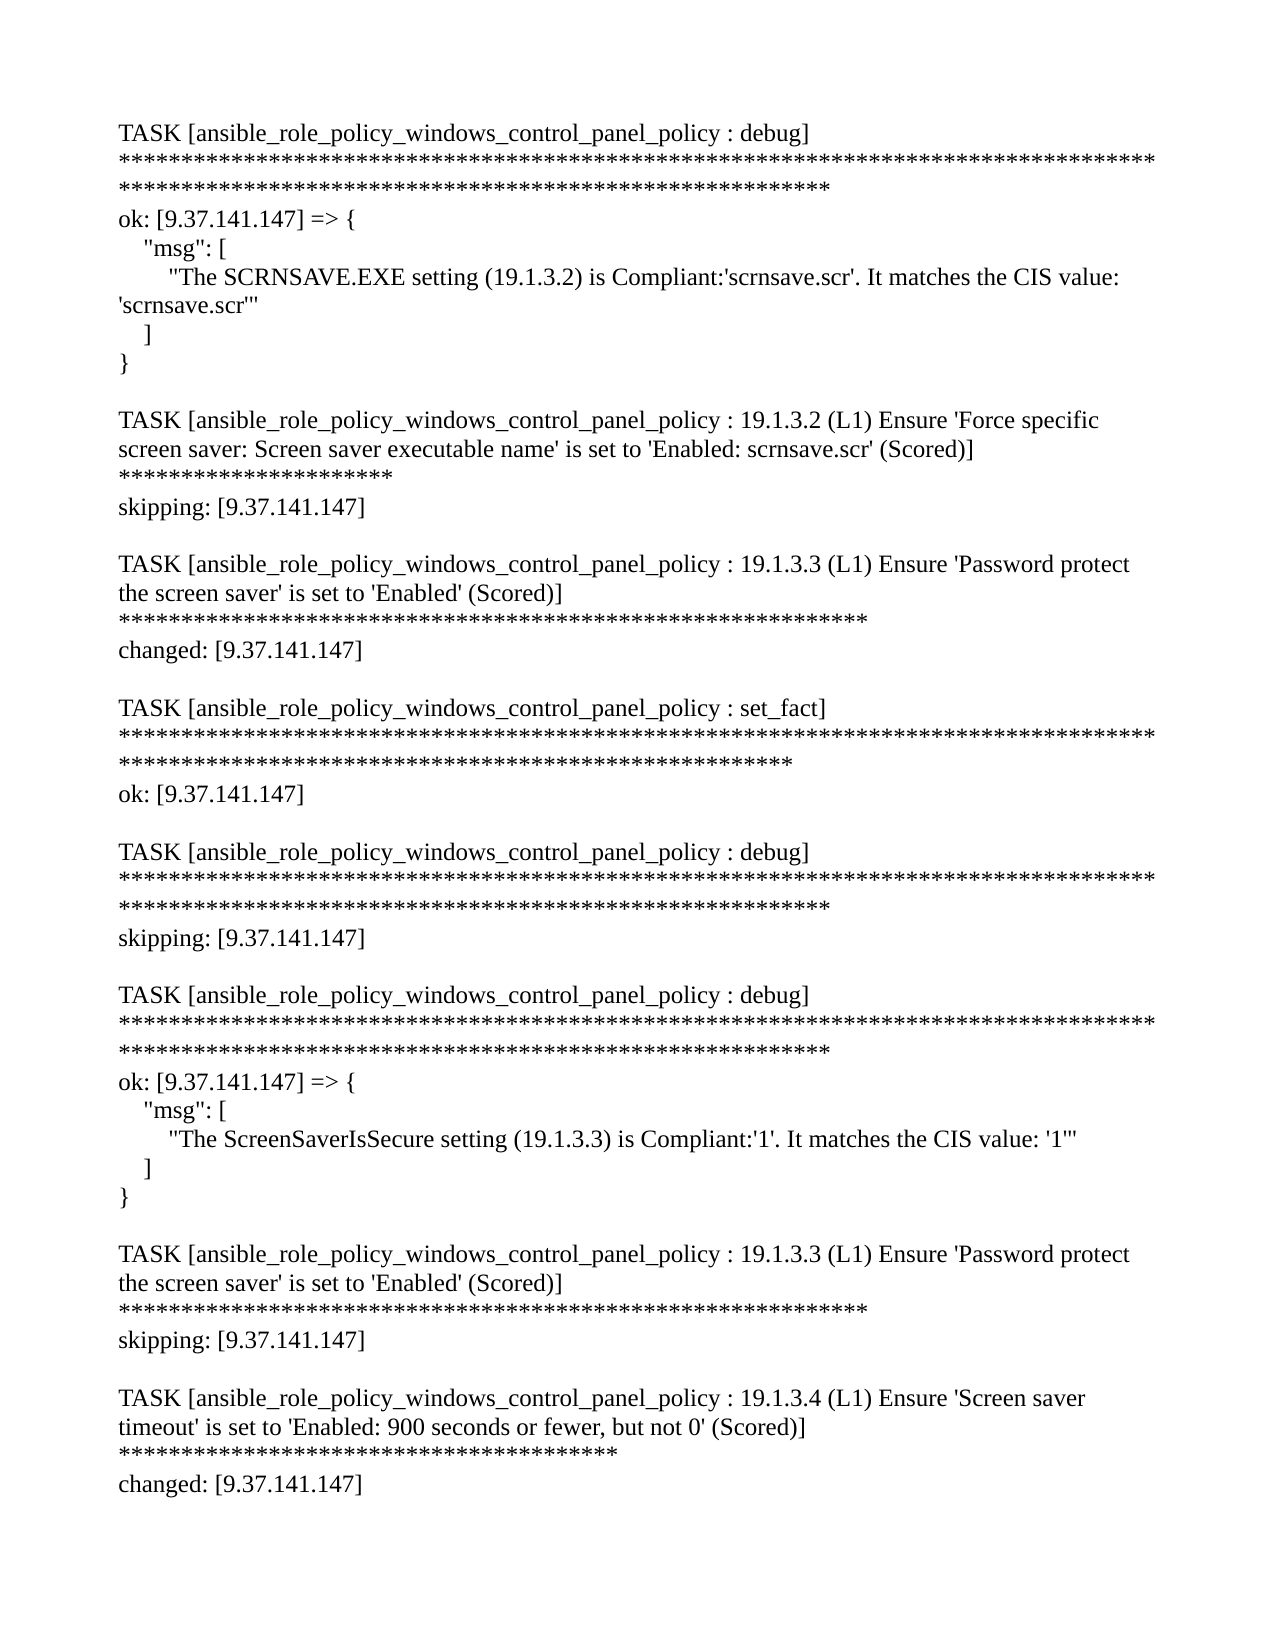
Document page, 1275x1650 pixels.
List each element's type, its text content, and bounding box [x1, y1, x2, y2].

text "The ScreenSaverIsSecure setting (19.1.3.3) is Compliant:'1'. It matches the CIS value: '1'" [118, 1124, 1157, 1153]
text skipping: [9.37.141.147] [118, 923, 1157, 952]
text "msg": [ [118, 1096, 1157, 1124]
text TASK [ansible_role_policy_windows_control_panel_policy : debug] ******************************************************************************************************************************************** [118, 981, 1157, 1067]
text TASK [ansible_role_policy_windows_control_panel_policy : 19.1.3.3 (L1) Ensure 'Password protect the screen saver' is set to 'Enabled' (Scored)] ************************************************************ [118, 549, 1157, 636]
text TASK [ansible_role_policy_windows_control_panel_policy : set_fact] ***************************************************************************************************************************************** [118, 693, 1157, 779]
text TASK [ansible_role_policy_windows_control_panel_policy : debug] ******************************************************************************************************************************************** [118, 118, 1157, 204]
text changed: [9.37.141.147] [118, 1469, 1157, 1498]
text TASK [ansible_role_policy_windows_control_panel_policy : 19.1.3.3 (L1) Ensure 'Password protect the screen saver' is set to 'Enabled' (Scored)] ************************************************************ [118, 1239, 1157, 1326]
text ok: [9.37.141.147] => { [118, 1067, 1157, 1096]
text ] [118, 1153, 1157, 1182]
text TASK [ansible_role_policy_windows_control_panel_policy : debug] ******************************************************************************************************************************************** [118, 837, 1157, 923]
text "The SCRNSAVE.EXE setting (19.1.3.2) is Compliant:'scrnsave.scr'. It matches the CIS value: 'scrnsave.scr'" [118, 262, 1157, 319]
text ok: [9.37.141.147] [118, 779, 1157, 808]
text "msg": [ [118, 233, 1157, 262]
text skipping: [9.37.141.147] [118, 492, 1157, 521]
text } [118, 1182, 1157, 1211]
text TASK [ansible_role_policy_windows_control_panel_policy : 19.1.3.2 (L1) Ensure 'Force specific screen saver: Screen saver executable name' is set to 'Enabled: scrnsave.scr' (Scored)] ********************** [118, 406, 1157, 492]
text } [118, 348, 1157, 377]
text ok: [9.37.141.147] => { [118, 204, 1157, 233]
text skipping: [9.37.141.147] [118, 1326, 1157, 1354]
text TASK [ansible_role_policy_windows_control_panel_policy : 19.1.3.4 (L1) Ensure 'Screen saver timeout' is set to 'Enabled: 900 seconds or fewer, but not 0' (Scored)] **************************************** [118, 1383, 1157, 1469]
text changed: [9.37.141.147] [118, 636, 1157, 664]
text ] [118, 319, 1157, 348]
